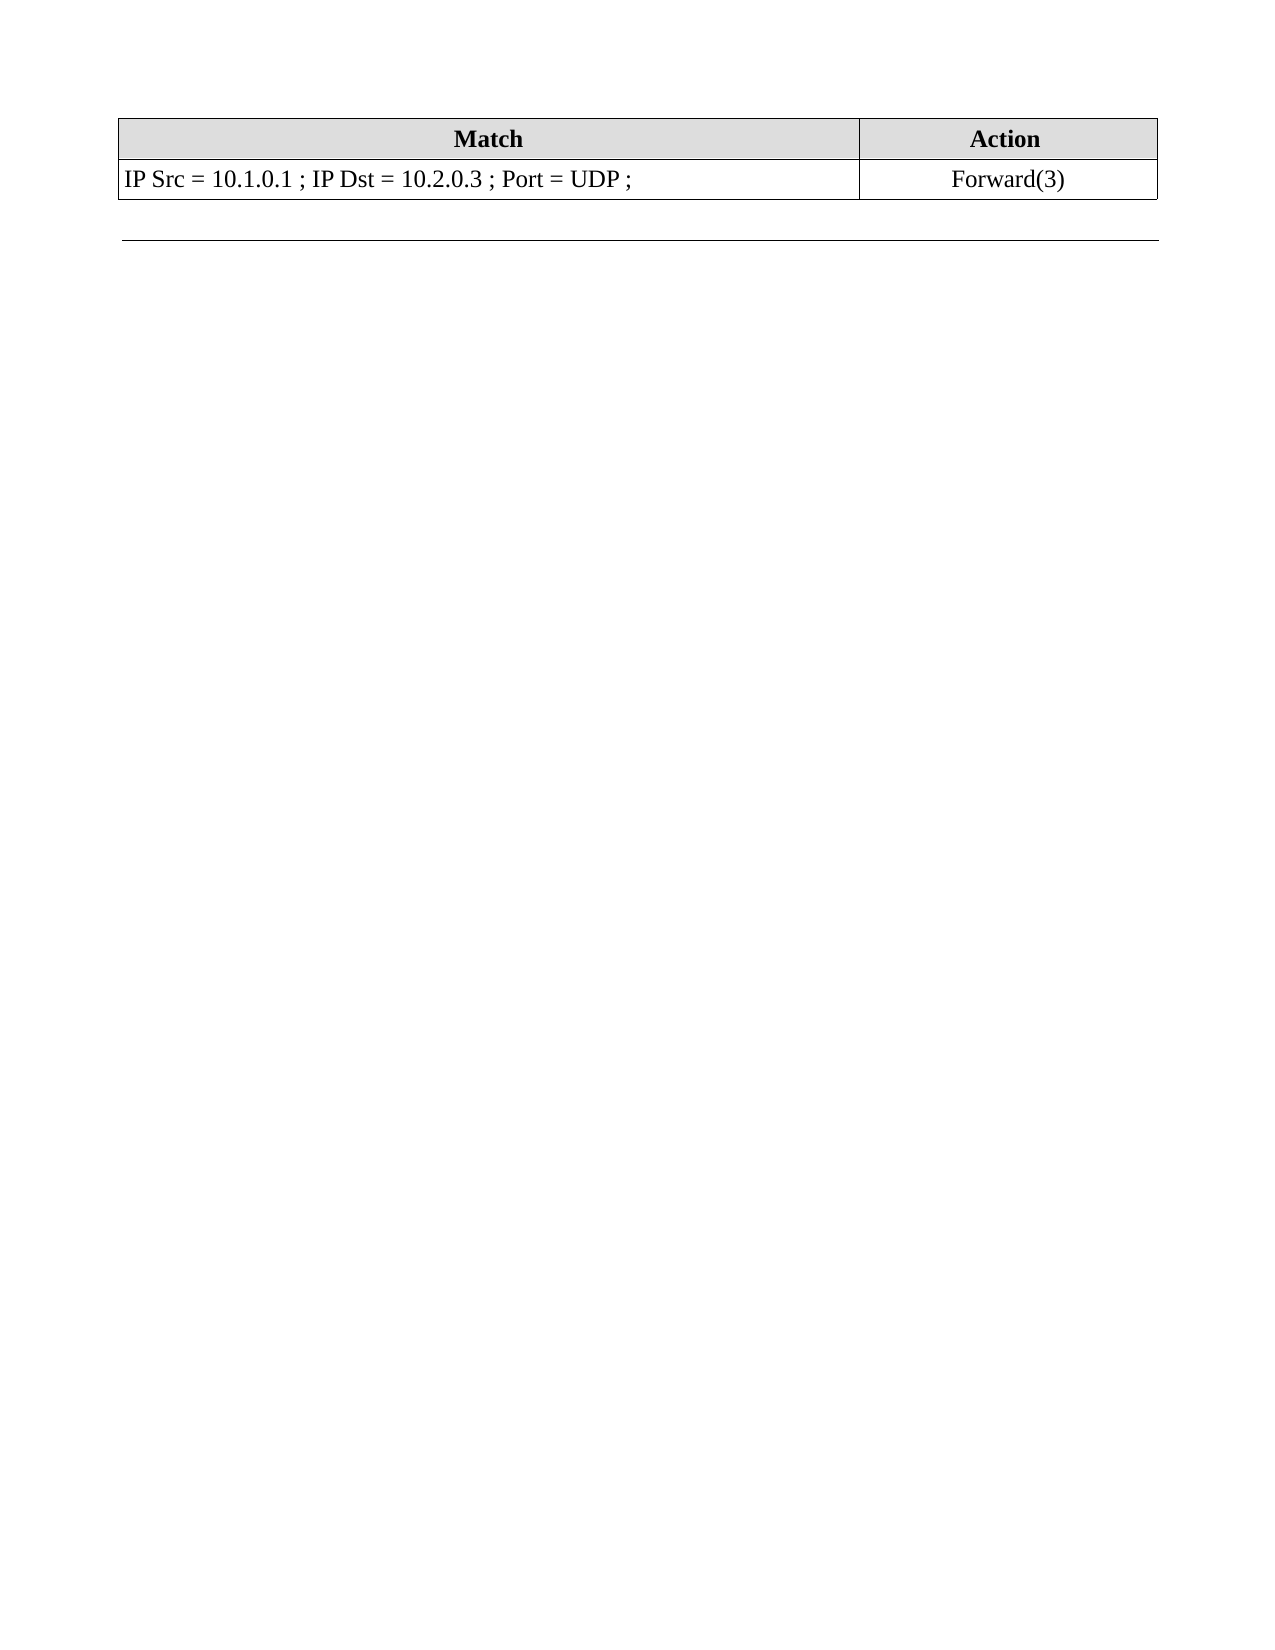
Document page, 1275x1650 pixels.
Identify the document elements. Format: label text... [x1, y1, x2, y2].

table_cell Action [860, 119, 1157, 158]
table_cell IP Src = 10.1.0.1 ; IP Dst = 10.2.0.3 ; Port = UDP ; [119, 160, 859, 199]
table_cell Match [119, 119, 859, 158]
table_cell Forward(3) [860, 160, 1157, 199]
